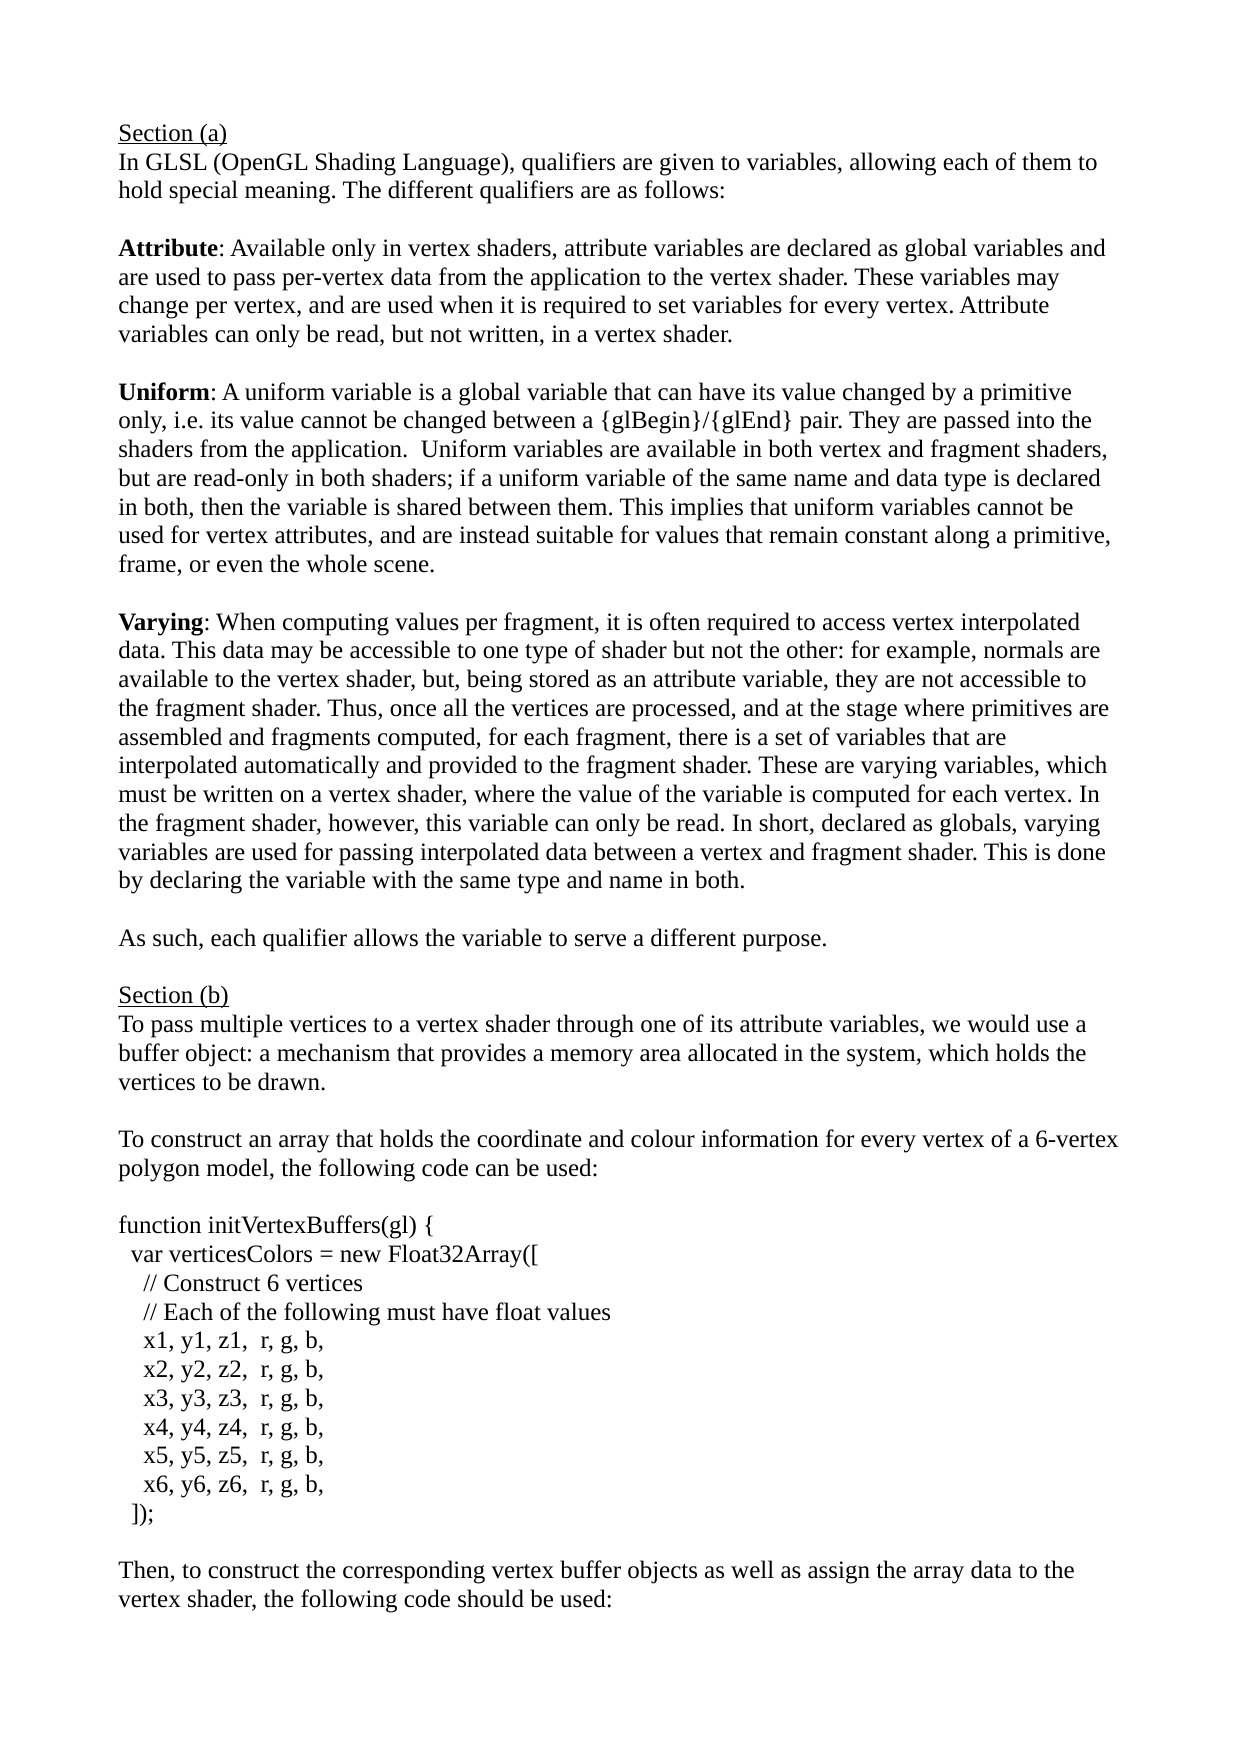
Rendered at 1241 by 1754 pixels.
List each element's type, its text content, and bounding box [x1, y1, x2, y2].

text Attribute: Available only in vertex shaders, attribute variables are declared as global variables and are used to pass per-vertex data from the application to the vertex shader. These variables may change per vertex, and are used when it is required to set variables for every vertex. Attribute variables can only be read, but not written, in a vertex shader. [118, 233, 1122, 348]
text x1, y1, z1, r, g, b, [118, 1326, 1122, 1354]
text x5, y5, z5, r, g, b, [118, 1441, 1122, 1469]
text Then, to construct the corresponding vertex buffer objects as well as assign the array data to the vertex shader, the following code should be used: [118, 1556, 1122, 1613]
text As such, each qualifier allows the variable to serve a different purpose. [118, 923, 1122, 952]
text function initVertexBuffers(gl) { [118, 1211, 1122, 1239]
text Section (a) [118, 118, 1122, 147]
text // Construct 6 vertices [118, 1268, 1122, 1297]
text x6, y6, z6, r, g, b, [118, 1469, 1122, 1498]
text ]); [118, 1498, 1122, 1527]
text Varying: When computing values per fragment, it is often required to access vertex interpolated data. This data may be accessible to one type of shader but not the other: for example, normals are available to the vertex shader, but, being stored as an attribute variable, they are not accessible to the fragment shader. Thus, once all the vertices are processed, and at the stage where primitives are assembled and fragments computed, for each fragment, there is a set of variables that are interpolated automatically and provided to the fragment shader. These are varying variables, which must be written on a vertex shader, where the value of the variable is computed for each vertex. In the fragment shader, however, this variable can only be read. In short, declared as globals, varying variables are used for passing interpolated data between a vertex and fragment shader. This is done by declaring the variable with the same type and name in both. [118, 607, 1122, 894]
text To pass multiple vertices to a vertex shader through one of its attribute variables, we would use a buffer object: a mechanism that provides a memory area allocated in the system, which holds the vertices to be drawn. [118, 1009, 1122, 1096]
text // Each of the following must have float values [118, 1297, 1122, 1326]
text Uniform: A uniform variable is a global variable that can have its value changed by a primitive only, i.e. its value cannot be changed between a {glBegin}/{glEnd} pair. They are passed into the shaders from the application. Uniform variables are available in both vertex and fragment shaders, but are read-only in both shaders; if a uniform variable of the same name and data type is declared in both, then the variable is shared between them. This implies that uniform variables cannot be used for vertex attributes, and are instead suitable for values that remain constant along a primitive, frame, or even the whole scene. [118, 377, 1122, 578]
text x2, y2, z2, r, g, b, [118, 1354, 1122, 1383]
text Section (b) [118, 981, 1122, 1009]
text var verticesColors = new Float32Array([ [118, 1239, 1122, 1268]
text x3, y3, z3, r, g, b, [118, 1383, 1122, 1412]
text In GLSL (OpenGL Shading Language), qualifiers are given to variables, allowing each of them to hold special meaning. The different qualifiers are as follows: [118, 147, 1122, 204]
text x4, y4, z4, r, g, b, [118, 1412, 1122, 1441]
text To construct an array that holds the coordinate and colour information for every vertex of a 6-vertex polygon model, the following code can be used: [118, 1124, 1122, 1182]
